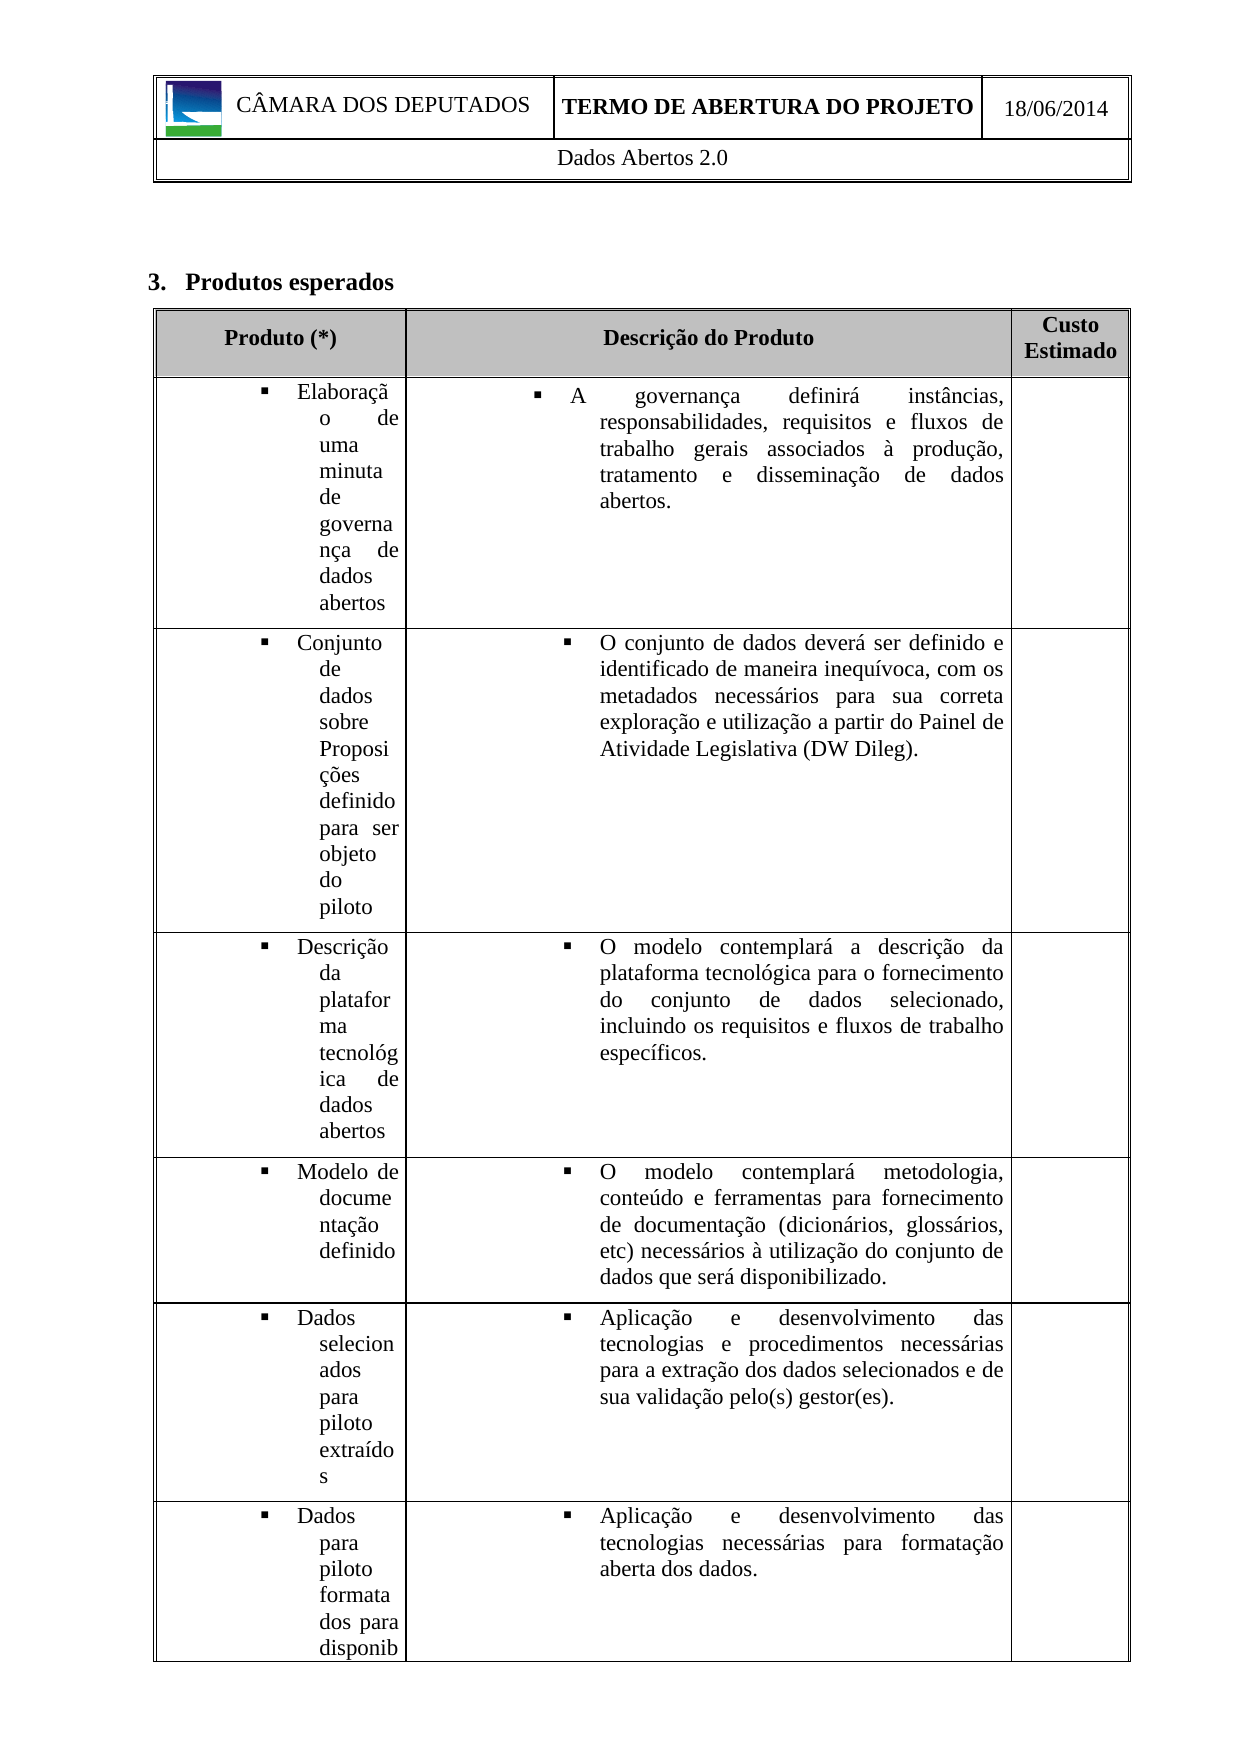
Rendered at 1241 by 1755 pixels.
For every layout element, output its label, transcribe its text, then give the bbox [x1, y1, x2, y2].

table_cell O modelo contemplará a descrição da plataforma tecnológica para o fornecimento do conjunto de dados selecionado, incluindo os requisitos e fluxos de trabalho específicos. [407, 933, 1011, 1156]
table_cell Modelo de documentação definido [157, 1158, 405, 1302]
table_cell [1012, 378, 1128, 628]
text 3. Produtos esperados [148, 267, 1122, 296]
table_cell [1012, 1502, 1128, 1661]
table_cell Aplicação e desenvolvimento das tecnologias e procedimentos necessárias para a extração dos dados selecionados e de sua validação pelo(s) gestor(es). [407, 1304, 1011, 1501]
table_cell Dados para piloto formatados para disponib [157, 1502, 405, 1661]
table_cell Elaboração de uma minuta de governança de dados abertos [157, 378, 405, 628]
table_header Descrição do Produto [407, 311, 1011, 376]
table_cell [1012, 1304, 1128, 1501]
table_cell Descrição da plataforma tecnológica de dados abertos [157, 933, 405, 1156]
table_cell [1012, 1158, 1128, 1302]
table_header Produto (*) [157, 311, 405, 376]
table_cell Aplicação e desenvolvimento das tecnologias necessárias para formatação aberta dos dados. [407, 1502, 1011, 1661]
table_cell O conjunto de dados deverá ser definido e identificado de maneira inequívoca, com os metadados necessários para sua correta exploração e utilização a partir do Painel de Atividade Legislativa (DW Dileg). [407, 629, 1011, 932]
table_cell Conjunto de dados sobre Proposições definido para ser objeto do piloto [157, 629, 405, 932]
table_header Custo Estimado [1012, 311, 1128, 376]
table_cell Dados selecionados para piloto extraídos [157, 1304, 405, 1501]
table_cell O modelo contemplará metodologia, conteúdo e ferramentas para fornecimento de documentação (dicionários, glossários, etc) necessários à utilização do conjunto de dados que será disponibilizado. [407, 1158, 1011, 1302]
table_cell A governança definirá instâncias, responsabilidades, requisitos e fluxos de trabalho gerais associados à produção, tratamento e disseminação de dados abertos. [407, 378, 1011, 628]
table_cell [1012, 933, 1128, 1156]
table_cell [1012, 629, 1128, 932]
